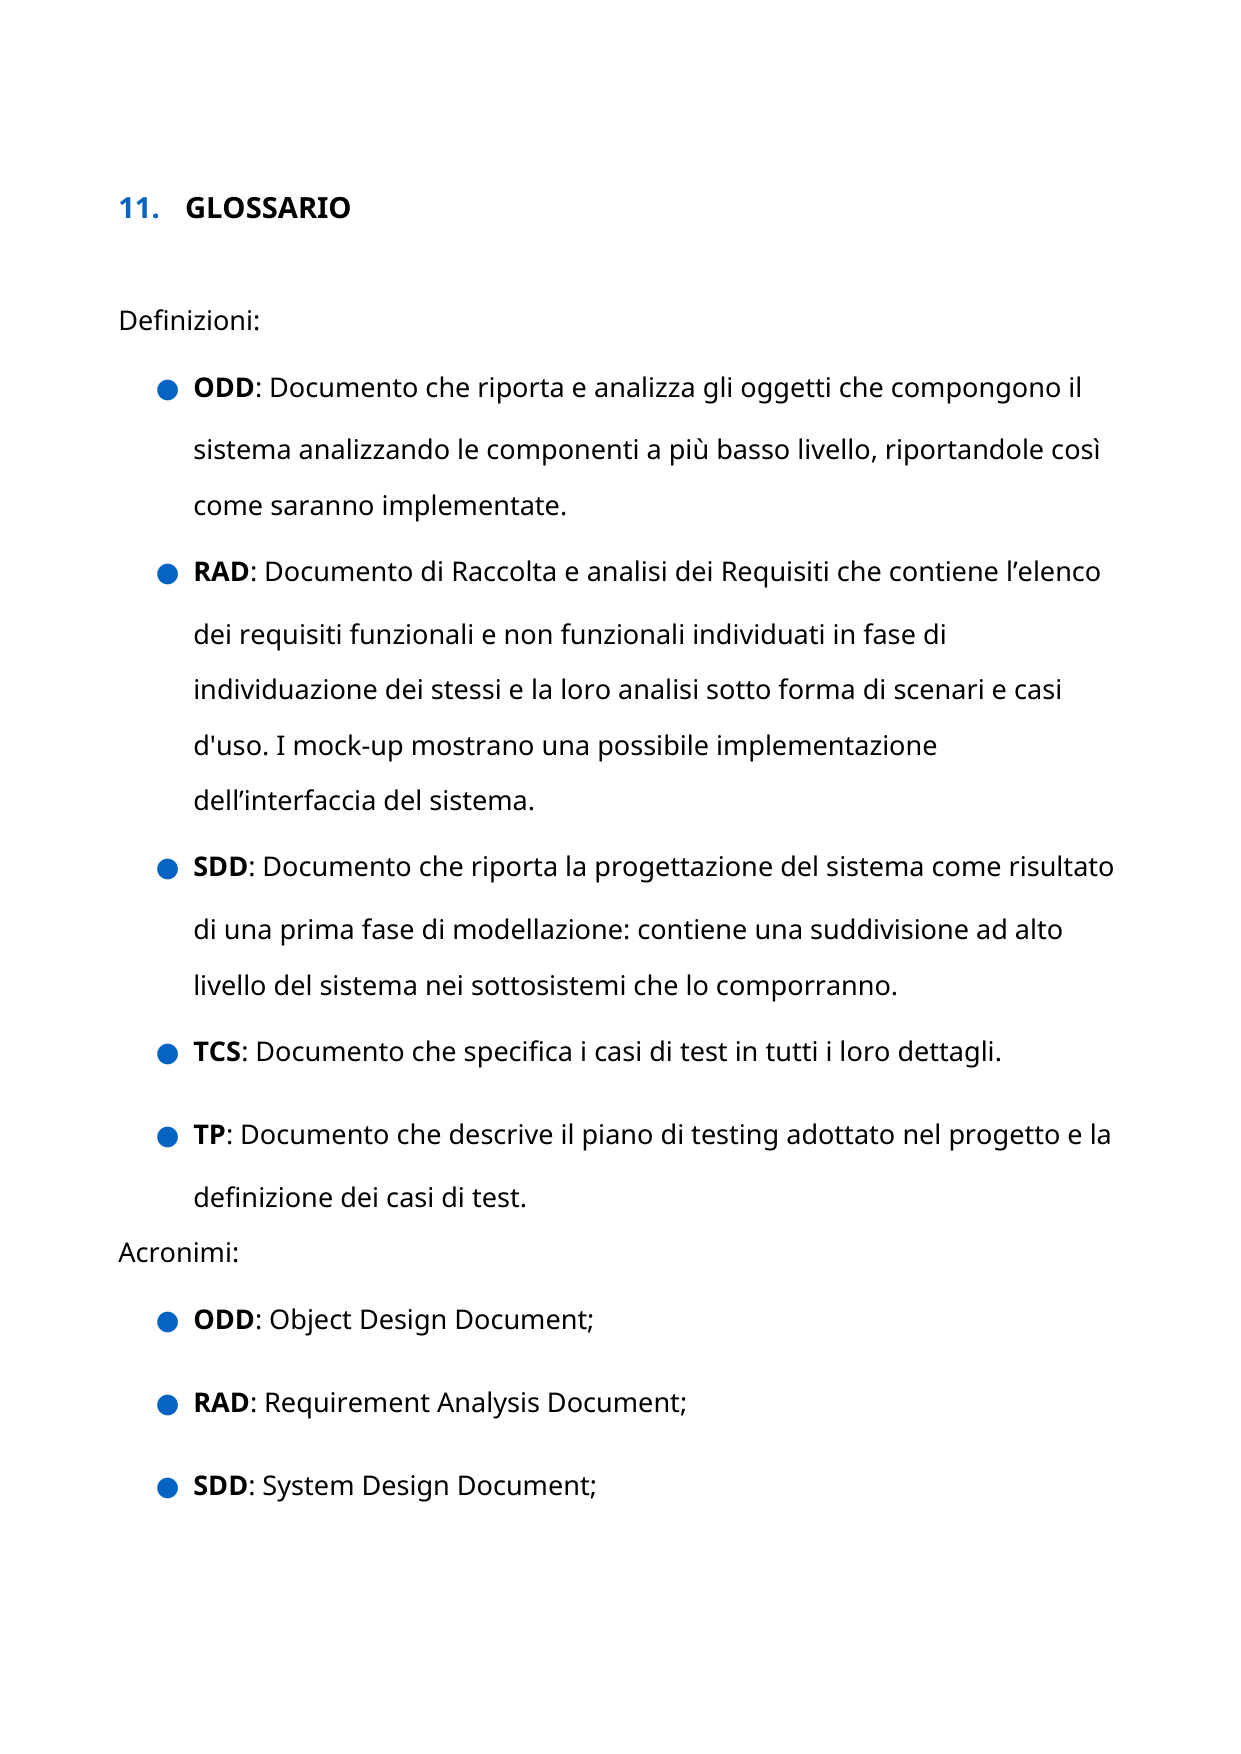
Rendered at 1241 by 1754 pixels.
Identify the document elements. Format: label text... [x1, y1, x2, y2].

list SDD: Documento che riporta la progettazione del sistema come risultato di una prima fase di modellazione: contiene una suddivisione ad alto livello del sistema nei sottosistemi che lo comporranno. [156, 837, 1122, 1003]
list RAD: Requirement Analysis Document; [156, 1372, 1122, 1428]
list SDD: System Design Document; [156, 1456, 1122, 1511]
list RAD: Documento di Raccolta e analisi dei Requisiti che contiene l’elenco dei requisiti funzionali e non funzionali individuati in fase di individuazione dei stessi e la loro analisi sotto forma di scenari e casi d'uso. I mock-up mostrano una possibile implementazione dell’interfaccia del sistema. [156, 541, 1122, 818]
list TCS: Documento che specifica i casi di test in tutti i loro dettagli. [156, 1021, 1122, 1077]
list ODD: Documento che riporta e analizza gli oggetti che compongono il sistema analizzando le componenti a più basso livello, riportandole così come saranno implementate. [156, 357, 1122, 523]
list GLOSSARIO [118, 187, 1122, 227]
list TP: Documento che descrive il piano di testing adottato nel progetto e la definizione dei casi di test. [156, 1104, 1122, 1215]
text Definizioni: [118, 302, 1122, 338]
list ODD: Object Design Document; [156, 1289, 1122, 1344]
text Acronimi: [118, 1234, 1122, 1271]
